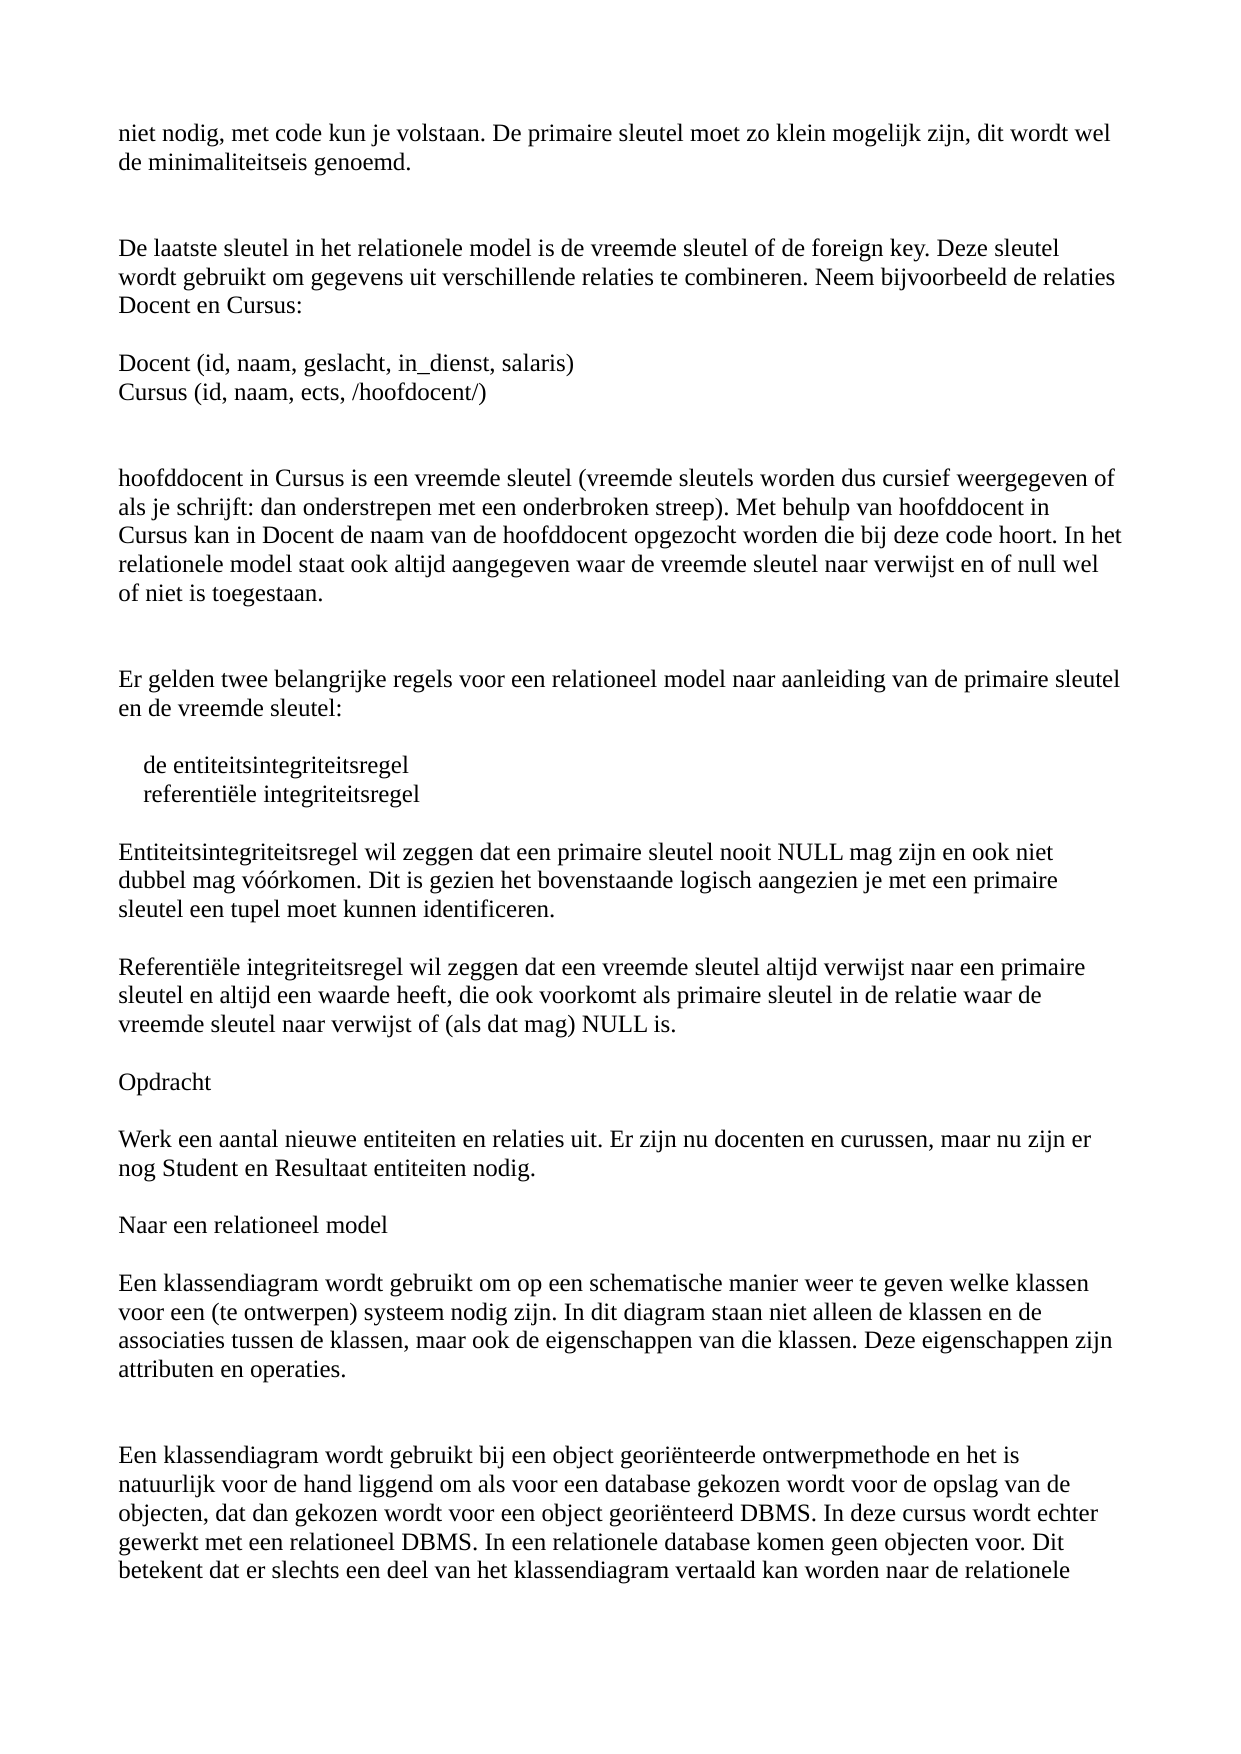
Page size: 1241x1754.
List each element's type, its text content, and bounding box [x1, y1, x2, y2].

text Referentiële integriteitsregel wil zeggen dat een vreemde sleutel altijd verwijst naar een primaire sleutel en altijd een waarde heeft, die ook voorkomt als primaire sleutel in de relatie waar de vreemde sleutel naar verwijst of (als dat mag) NULL is. [118, 952, 1122, 1038]
text De laatste sleutel in het relationele model is de vreemde sleutel of de foreign key. Deze sleutel wordt gebruikt om gegevens uit verschillende relaties te combineren. Neem bijvoorbeeld de relaties Docent en Cursus: [118, 233, 1122, 319]
text Naar een relationeel model [118, 1211, 1122, 1239]
text de entiteitsintegriteitsregel [118, 751, 1122, 779]
text Er gelden twee belangrijke regels voor een relationeel model naar aanleiding van de primaire sleutel en de vreemde sleutel: [118, 664, 1122, 722]
text Werk een aantal nieuwe entiteiten en relaties uit. Er zijn nu docenten en curussen, maar nu zijn er nog Student en Resultaat entiteiten nodig. [118, 1124, 1122, 1182]
text Een klassendiagram wordt gebruikt om op een schematische manier weer te geven welke klassen voor een (te ontwerpen) systeem nodig zijn. In dit diagram staan niet alleen de klassen en de associaties tussen de klassen, maar ook de eigenschappen van die klassen. Deze eigenschappen zijn attributen en operaties. [118, 1268, 1122, 1383]
text Docent (id, naam, geslacht, in_dienst, salaris) [118, 348, 1122, 377]
text Opdracht [118, 1067, 1122, 1096]
text hoofddocent in Cursus is een vreemde sleutel (vreemde sleutels worden dus cursief weergegeven of als je schrijft: dan onderstrepen met een onderbroken streep). Met behulp van hoofddocent in Cursus kan in Docent de naam van de hoofddocent opgezocht worden die bij deze code hoort. In het relationele model staat ook altijd aangegeven waar de vreemde sleutel naar verwijst en of null wel of niet is toegestaan. [118, 463, 1122, 607]
text niet nodig, met code kun je volstaan. De primaire sleutel moet zo klein mogelijk zijn, dit wordt wel de minimaliteitseis genoemd. [118, 118, 1122, 176]
text Een klassendiagram wordt gebruikt bij een object georiënteerde ontwerpmethode en het is natuurlijk voor de hand liggend om als voor een database gekozen wordt voor de opslag van de objecten, dat dan gekozen wordt voor een object georiënteerd DBMS. In deze cursus wordt echter gewerkt met een relationeel DBMS. In een relationele database komen geen objecten voor. Dit betekent dat er slechts een deel van het klassendiagram vertaald kan worden naar de relationele [118, 1441, 1122, 1584]
text Cursus (id, naam, ects, /hoofdocent/) [118, 377, 1122, 406]
text Entiteitsintegriteitsregel wil zeggen dat een primaire sleutel nooit NULL mag zijn en ook niet dubbel mag vóórkomen. Dit is gezien het bovenstaande logisch aangezien je met een primaire sleutel een tupel moet kunnen identificeren. [118, 837, 1122, 923]
text referentiële integriteitsregel [118, 779, 1122, 808]
